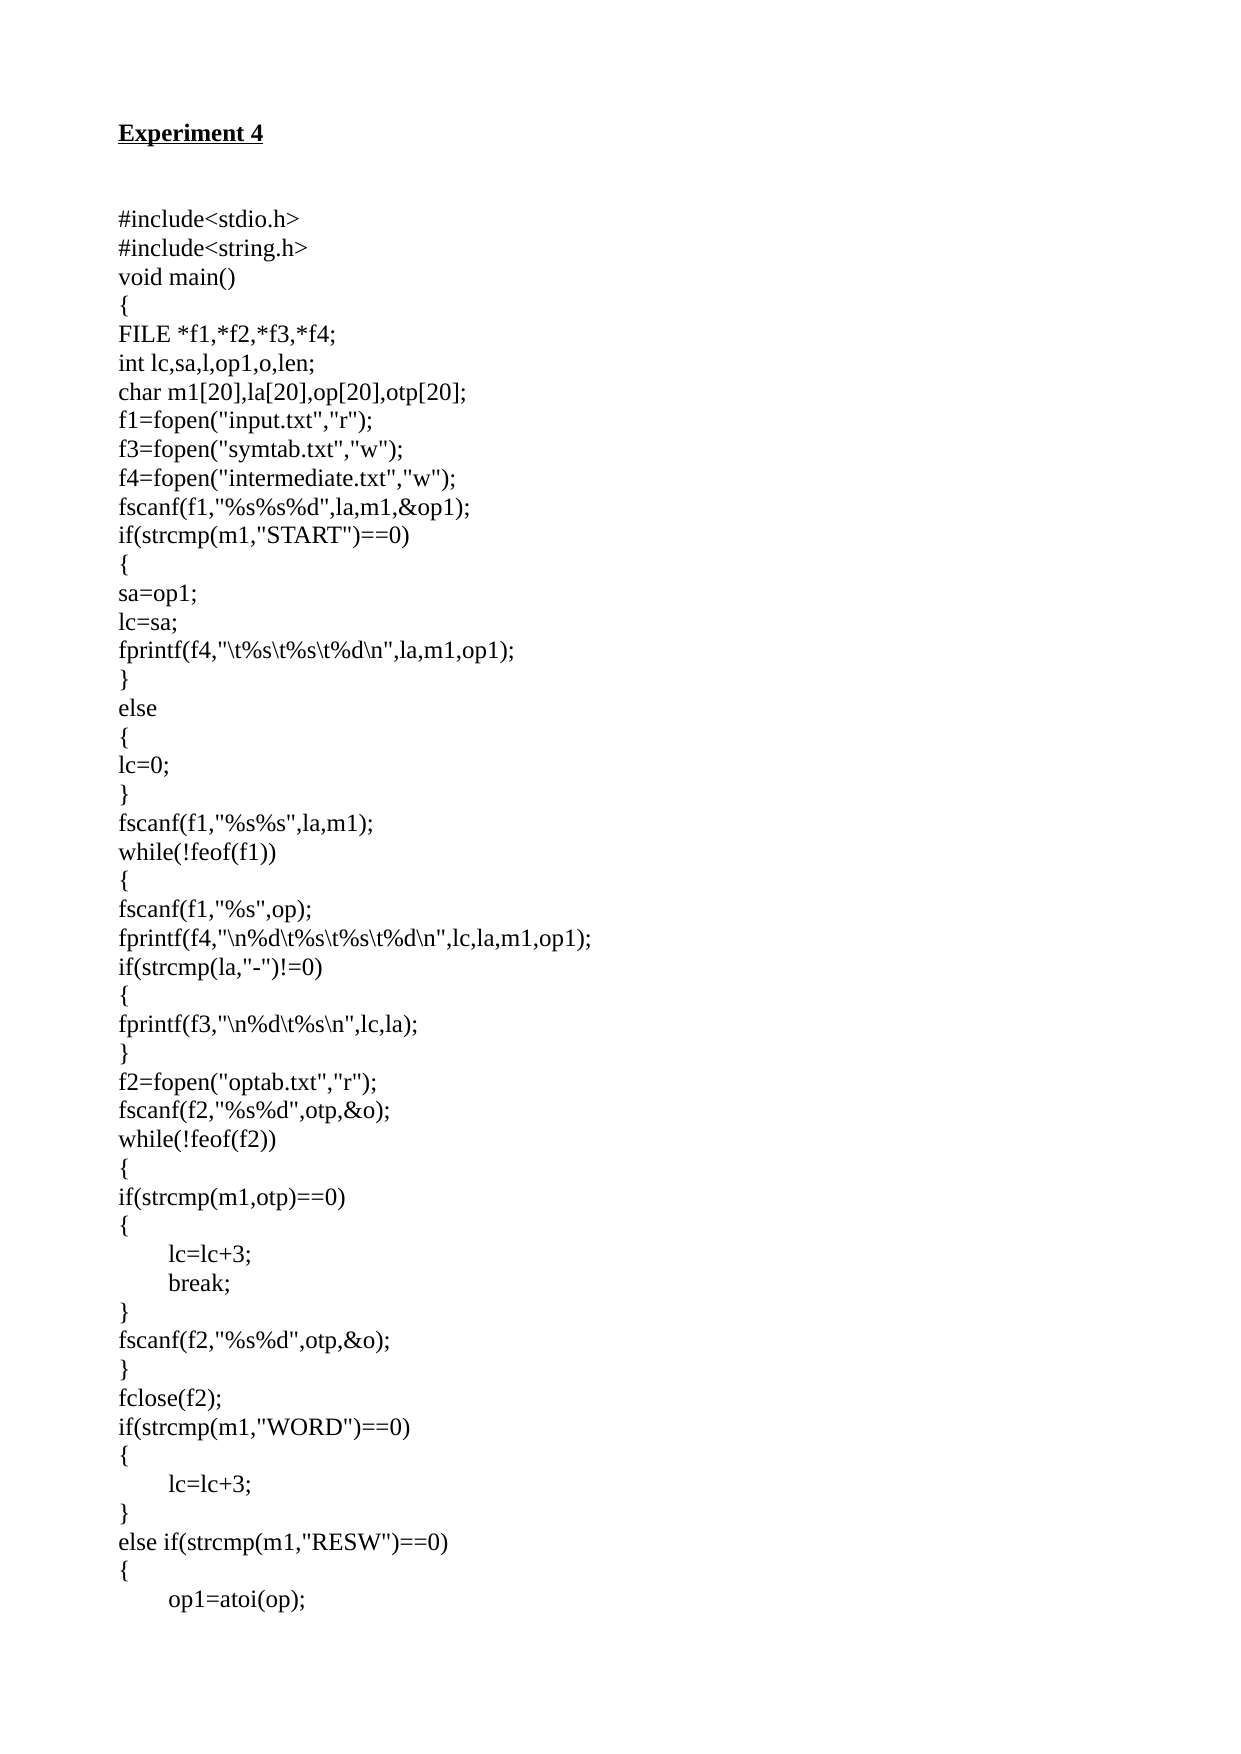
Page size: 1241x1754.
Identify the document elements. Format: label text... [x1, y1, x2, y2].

text int lc,sa,l,op1,o,len; [118, 348, 1122, 377]
text if(strcmp(la,"-")!=0) [118, 952, 1122, 981]
text else [118, 693, 1122, 722]
text } [118, 1354, 1122, 1383]
text fprintf(f3,"\n%d\t%s\n",lc,la); [118, 1009, 1122, 1038]
text } [118, 664, 1122, 693]
text fscanf(f1,"%s",op); [118, 894, 1122, 923]
text { [118, 1441, 1122, 1469]
text { [118, 981, 1122, 1009]
text void main() [118, 262, 1122, 291]
text break; [118, 1268, 1122, 1297]
text { [118, 1153, 1122, 1182]
text lc=lc+3; [118, 1239, 1122, 1268]
text char m1[20],la[20],op[20],otp[20]; [118, 377, 1122, 406]
text op1=atoi(op); [118, 1584, 1122, 1613]
text lc=0; [118, 751, 1122, 779]
text { [118, 722, 1122, 751]
text Experiment 4 [118, 118, 1122, 147]
text fscanf(f1,"%s%s",la,m1); [118, 808, 1122, 837]
text if(strcmp(m1,"START")==0) [118, 521, 1122, 549]
text sa=op1; [118, 578, 1122, 607]
text while(!feof(f1)) [118, 837, 1122, 866]
text { [118, 291, 1122, 319]
text if(strcmp(m1,otp)==0) [118, 1182, 1122, 1211]
text } [118, 779, 1122, 808]
text fprintf(f4,"\n%d\t%s\t%s\t%d\n",lc,la,m1,op1); [118, 923, 1122, 952]
text fprintf(f4,"\t%s\t%s\t%d\n",la,m1,op1); [118, 636, 1122, 664]
text { [118, 549, 1122, 578]
text #include<stdio.h> [118, 204, 1122, 233]
text lc=lc+3; [118, 1469, 1122, 1498]
text lc=sa; [118, 607, 1122, 636]
text fscanf(f2,"%s%d",otp,&o); [118, 1096, 1122, 1124]
text { [118, 1556, 1122, 1584]
text fscanf(f2,"%s%d",otp,&o); [118, 1326, 1122, 1354]
text else if(strcmp(m1,"RESW")==0) [118, 1527, 1122, 1556]
text f1=fopen("input.txt","r"); [118, 406, 1122, 434]
text fscanf(f1,"%s%s%d",la,m1,&op1); [118, 492, 1122, 521]
text f4=fopen("intermediate.txt","w"); [118, 463, 1122, 492]
text { [118, 866, 1122, 894]
text } [118, 1498, 1122, 1527]
text } [118, 1038, 1122, 1067]
text fclose(f2); [118, 1383, 1122, 1412]
text } [118, 1297, 1122, 1326]
text f2=fopen("optab.txt","r"); [118, 1067, 1122, 1096]
text FILE *f1,*f2,*f3,*f4; [118, 319, 1122, 348]
text #include<string.h> [118, 233, 1122, 262]
text { [118, 1211, 1122, 1239]
text if(strcmp(m1,"WORD")==0) [118, 1412, 1122, 1441]
text while(!feof(f2)) [118, 1124, 1122, 1153]
text f3=fopen("symtab.txt","w"); [118, 434, 1122, 463]
